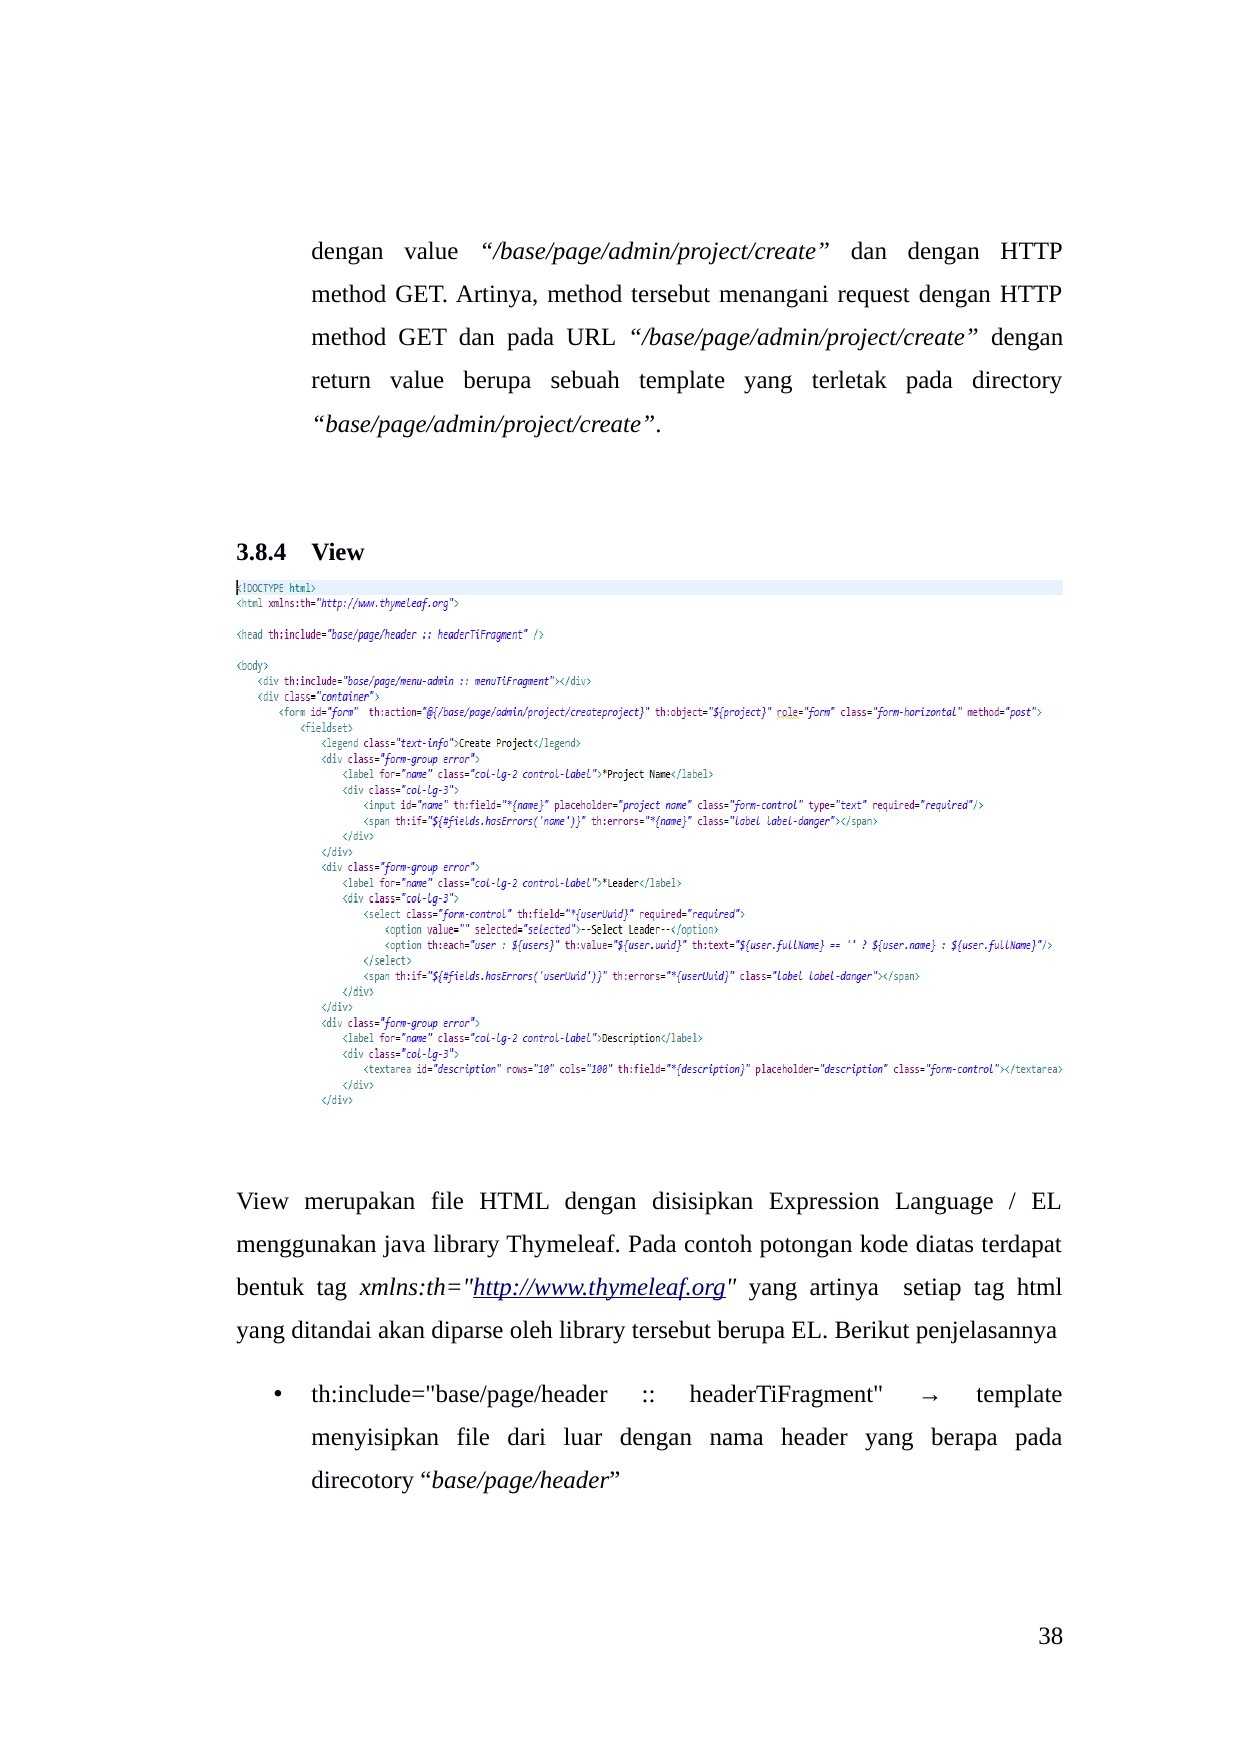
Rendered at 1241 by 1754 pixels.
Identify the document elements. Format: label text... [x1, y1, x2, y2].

text View merupakan file HTML dengan disisipkan Expression Language / EL menggunakan java library Thymeleaf. Pada contoh potongan kode diatas terdapat bentuk tag xmlns:th="http://www.thymeleaf.org" yang artinya setiap tag html yang ditandai akan diparse oleh library tersebut berupa EL. Berikut penjelasannya [236, 1186, 1063, 1344]
list th:include="base/page/header :: headerTiFragment" → template menyisipkan file dari luar dengan nama header yang berapa pada direcotory “base/page/header” [274, 1379, 1063, 1494]
list dengan value “/base/page/admin/project/create” dan dengan HTTP method GET. Artinya, method tersebut menangani request dengan HTTP method GET dan pada URL “/base/page/admin/project/create” dengan return value berupa sebuah template yang terletak pada directory “base/page/admin/project/create”. [274, 236, 1063, 437]
picture [236, 579, 1063, 1108]
subtitle 3.8.4 View [236, 537, 1063, 565]
